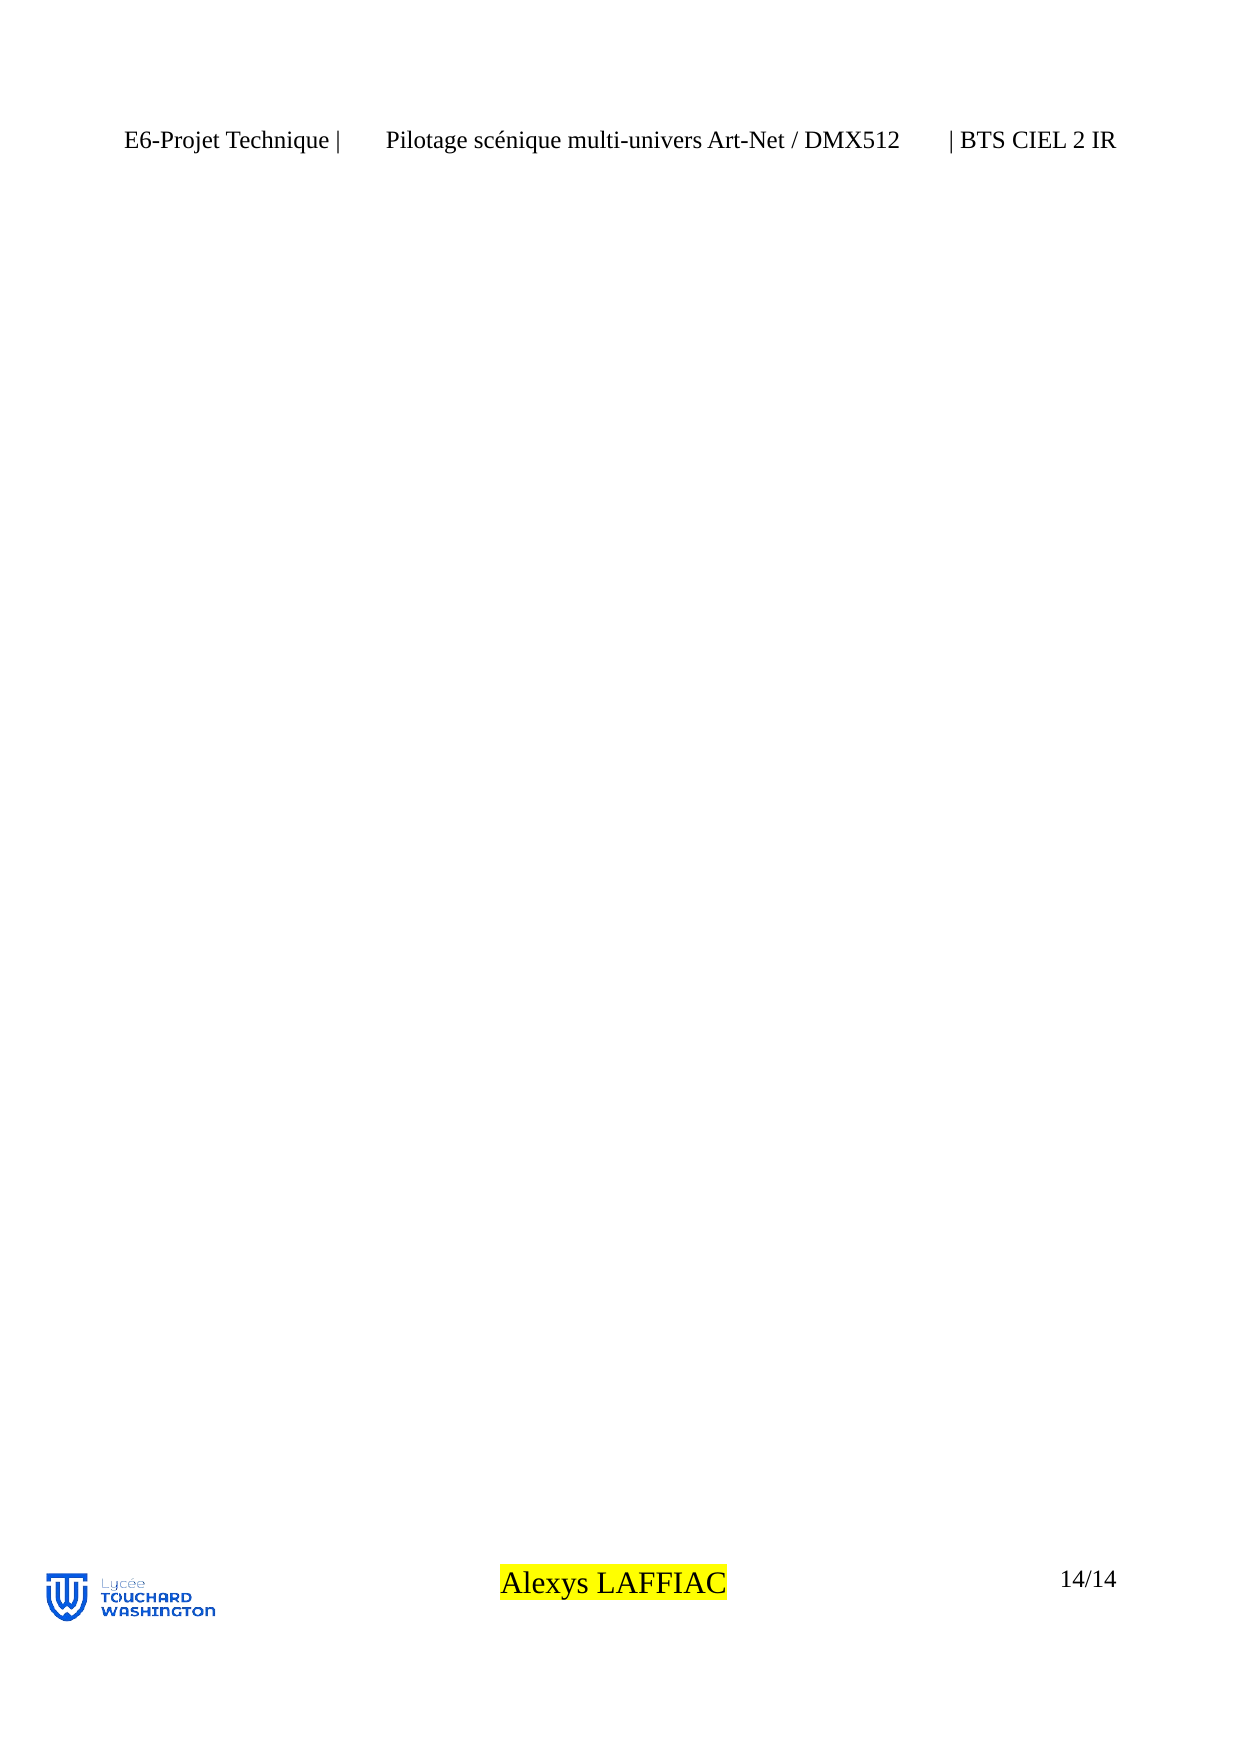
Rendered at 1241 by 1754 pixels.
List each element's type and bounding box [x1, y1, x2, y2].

picture [6, 1535, 256, 1659]
picture [119, 1559, 256, 1606]
